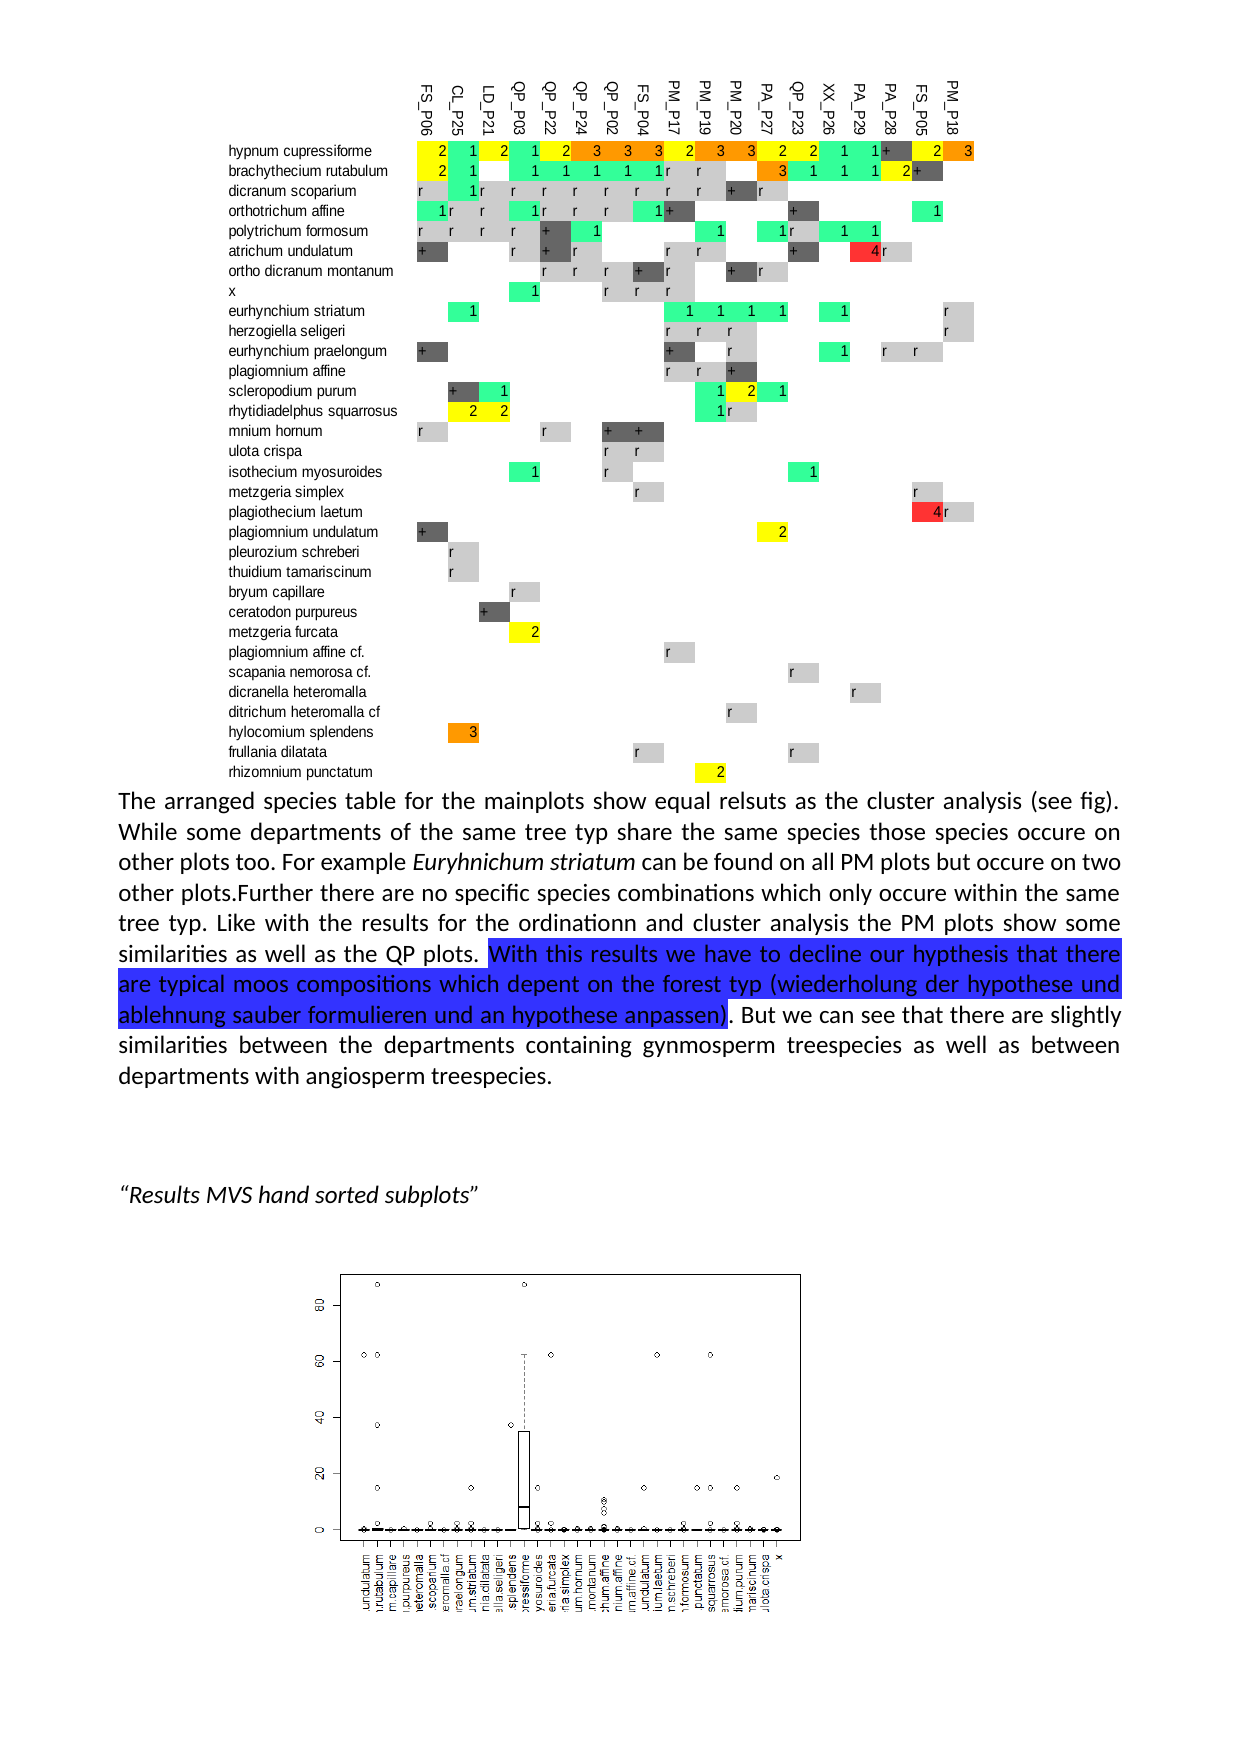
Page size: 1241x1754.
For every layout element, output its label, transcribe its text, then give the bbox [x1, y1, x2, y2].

picture [282, 1217, 830, 1612]
text “Results MVS hand sorted subplots” [118, 1179, 1122, 1209]
text The arranged species table for the mainplots show equal relsuts as the cluster analysis (see fig). While some departments of the same tree typ share the same species those species occure on other plots too. For example Euryhnichum striatum can be found on all PM plots but occure on two other plots.Further there are no specific species combinations which only occure within the same tree typ. Like with the results for the ordinationn and cluster analysis the PM plots show some similarities as well as the QP plots. With this results we have to decline our hypthesis that there are typical moos compositions which depent on the forest typ (wiederholung der hypothese und ablehnung sauber formulieren und an hypothese anpassen). But we can see that there are slightly similarities between the departments containing gynmosperm treespecies as well as between departments with angiosperm treespecies. [118, 118, 1122, 1090]
